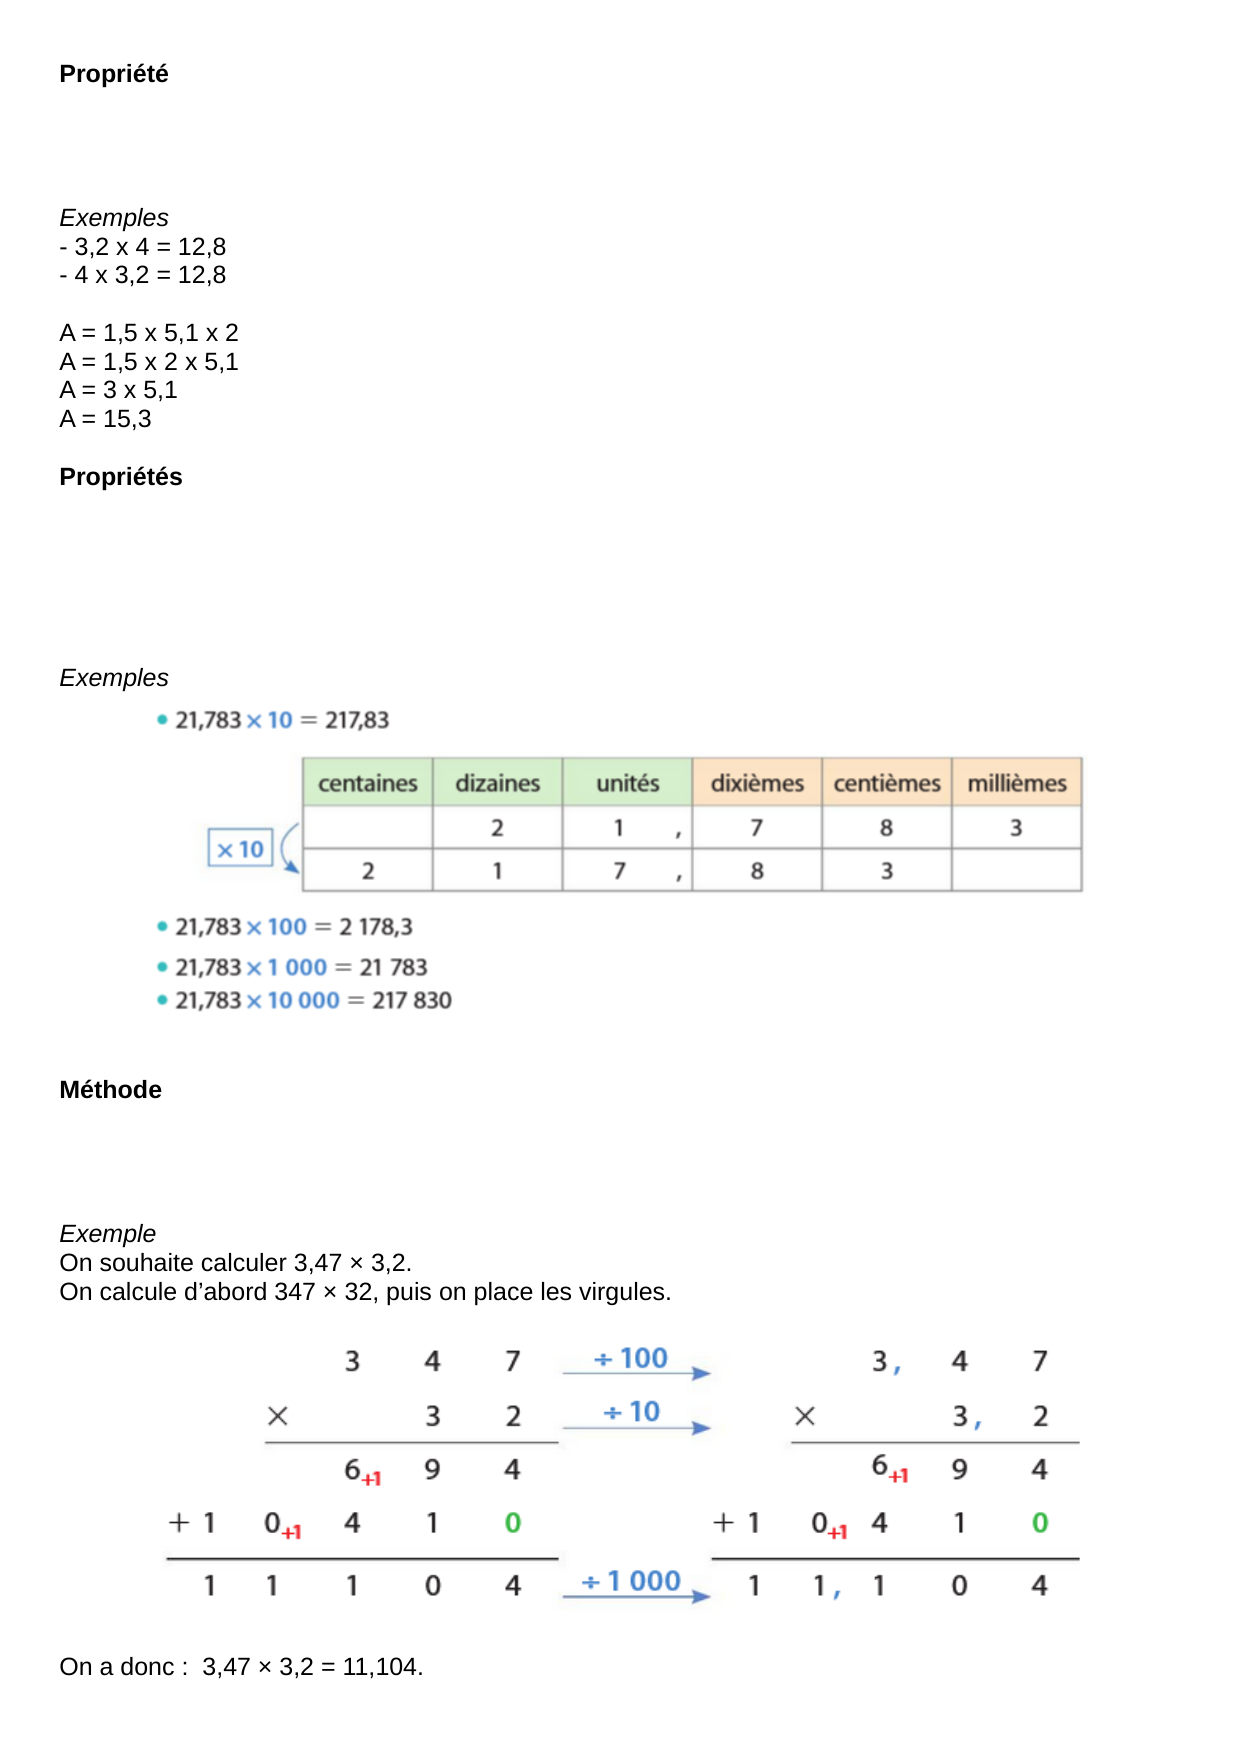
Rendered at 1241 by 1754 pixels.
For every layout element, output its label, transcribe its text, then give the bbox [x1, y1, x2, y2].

picture [160, 1318, 1080, 1624]
text A = 15,3 Propriétés [59, 404, 1181, 519]
text Exemples - 3,2 x 4 = 12,8 - 4 x 3,2 = 12,8 A = 1,5 x 5,1 x 2 A = 1,5 x 2 x 5,1 A = 3 x 5,1 [59, 117, 1181, 404]
text Exemple On souhaite calculer 3,47 × 3,2. On calcule d’abord 347 × 32, puis on place les virgules. [59, 1161, 1181, 1305]
picture [152, 706, 1089, 1018]
text Méthode [59, 1075, 1181, 1133]
text Exemples [59, 663, 1181, 692]
text Propriété [59, 59, 1181, 117]
text On a donc : 3,47 × 3,2 = 11,104. [59, 1652, 1181, 1681]
